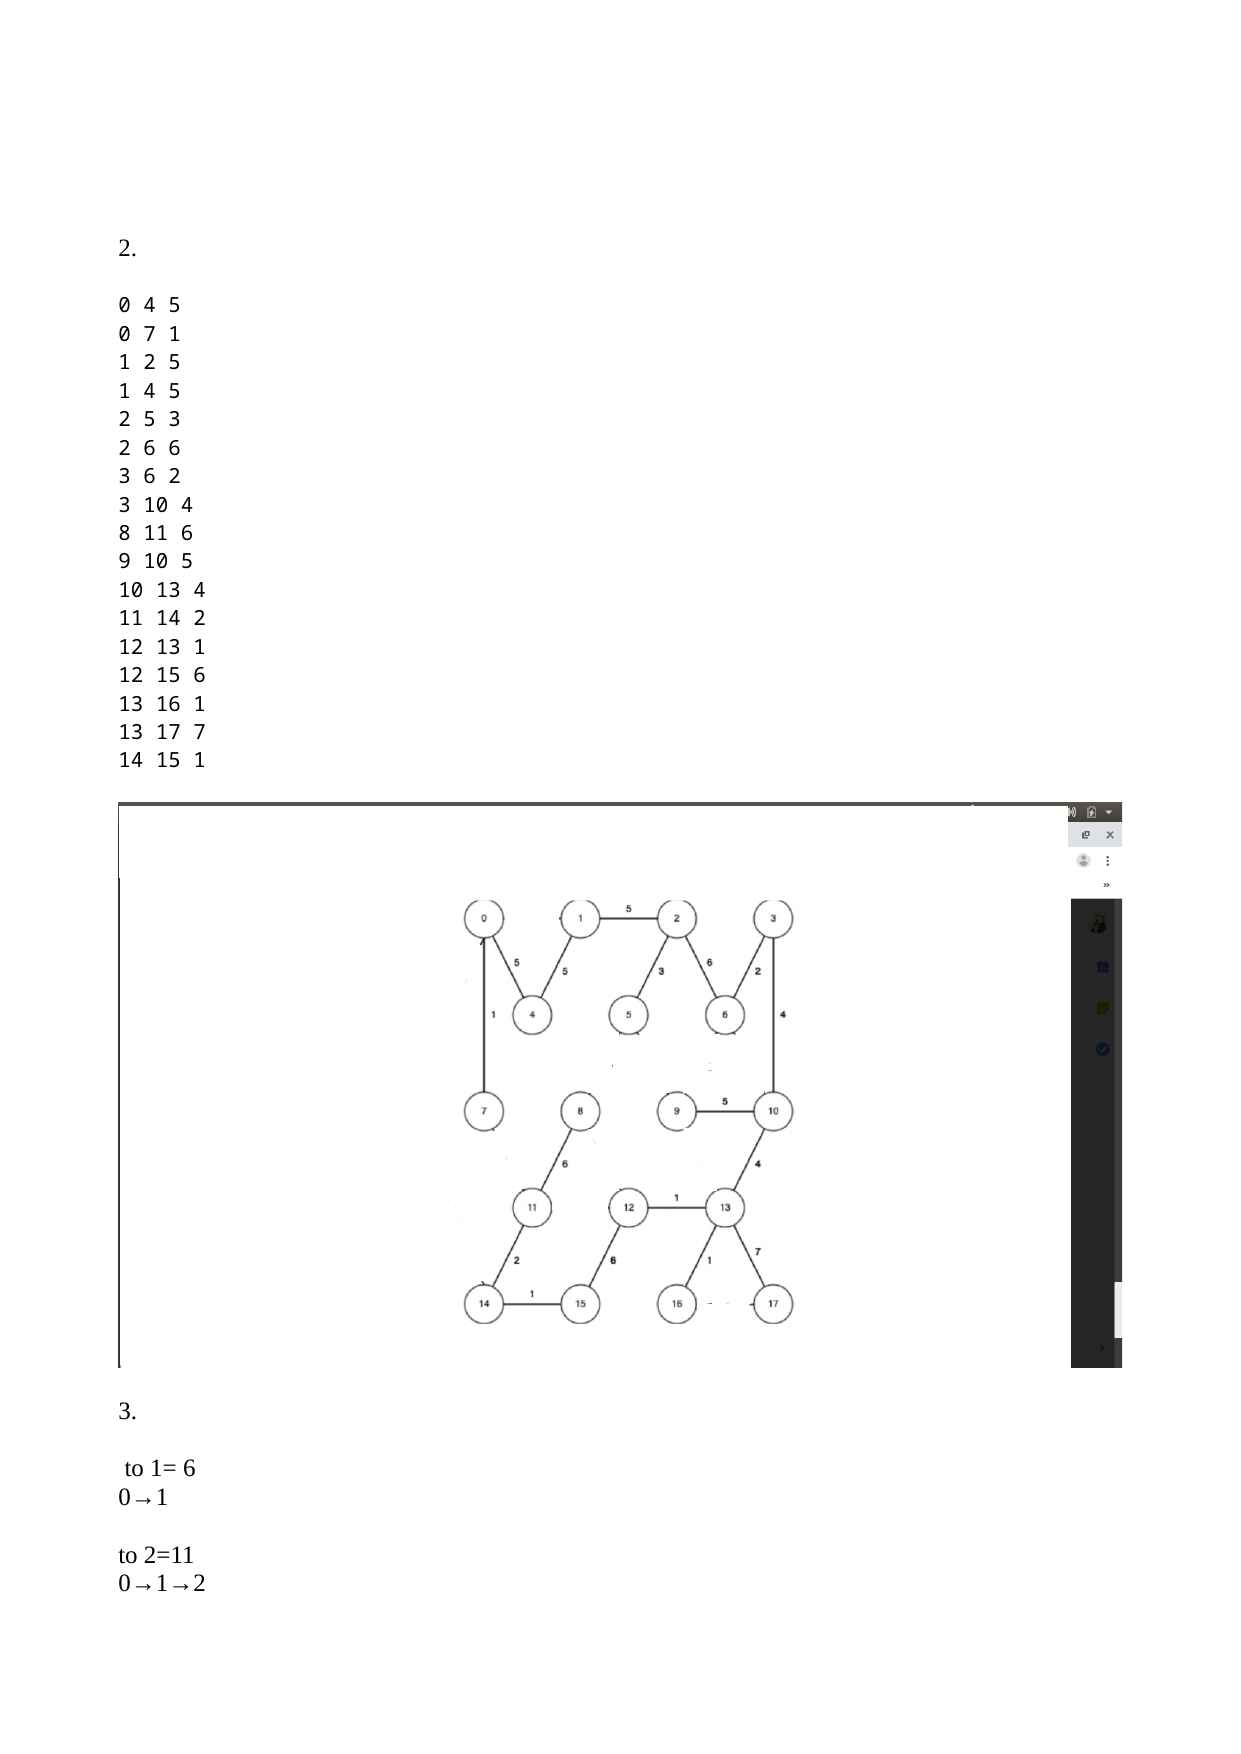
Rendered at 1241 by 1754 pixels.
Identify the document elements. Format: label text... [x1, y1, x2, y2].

text 1 2 5 [118, 347, 1122, 376]
text 9 10 5 [118, 547, 1122, 575]
text 2 6 6 [118, 433, 1122, 461]
text 10 13 4 [118, 575, 1122, 603]
text 12 13 1 [118, 632, 1122, 660]
text 3. [118, 1396, 1122, 1425]
text 0 7 1 [118, 319, 1122, 347]
text to 2=11 [118, 1540, 1122, 1568]
text 3 6 2 [118, 461, 1122, 490]
text 2. [118, 233, 1122, 262]
text 2 5 3 [118, 404, 1122, 433]
text 0→1 [118, 1482, 1122, 1511]
text 12 15 6 [118, 660, 1122, 689]
text 3 10 4 [118, 490, 1122, 518]
picture [118, 802, 1123, 1368]
text 11 14 2 [118, 603, 1122, 632]
text 14 15 1 [118, 746, 1122, 774]
text to 1= 6 [118, 1453, 1122, 1482]
text 13 16 1 [118, 689, 1122, 717]
text 0 4 5 [118, 291, 1122, 319]
text 1 4 5 [118, 376, 1122, 404]
text 0→1→2 [118, 1568, 1122, 1597]
text 13 17 7 [118, 717, 1122, 746]
text 8 11 6 [118, 518, 1122, 547]
